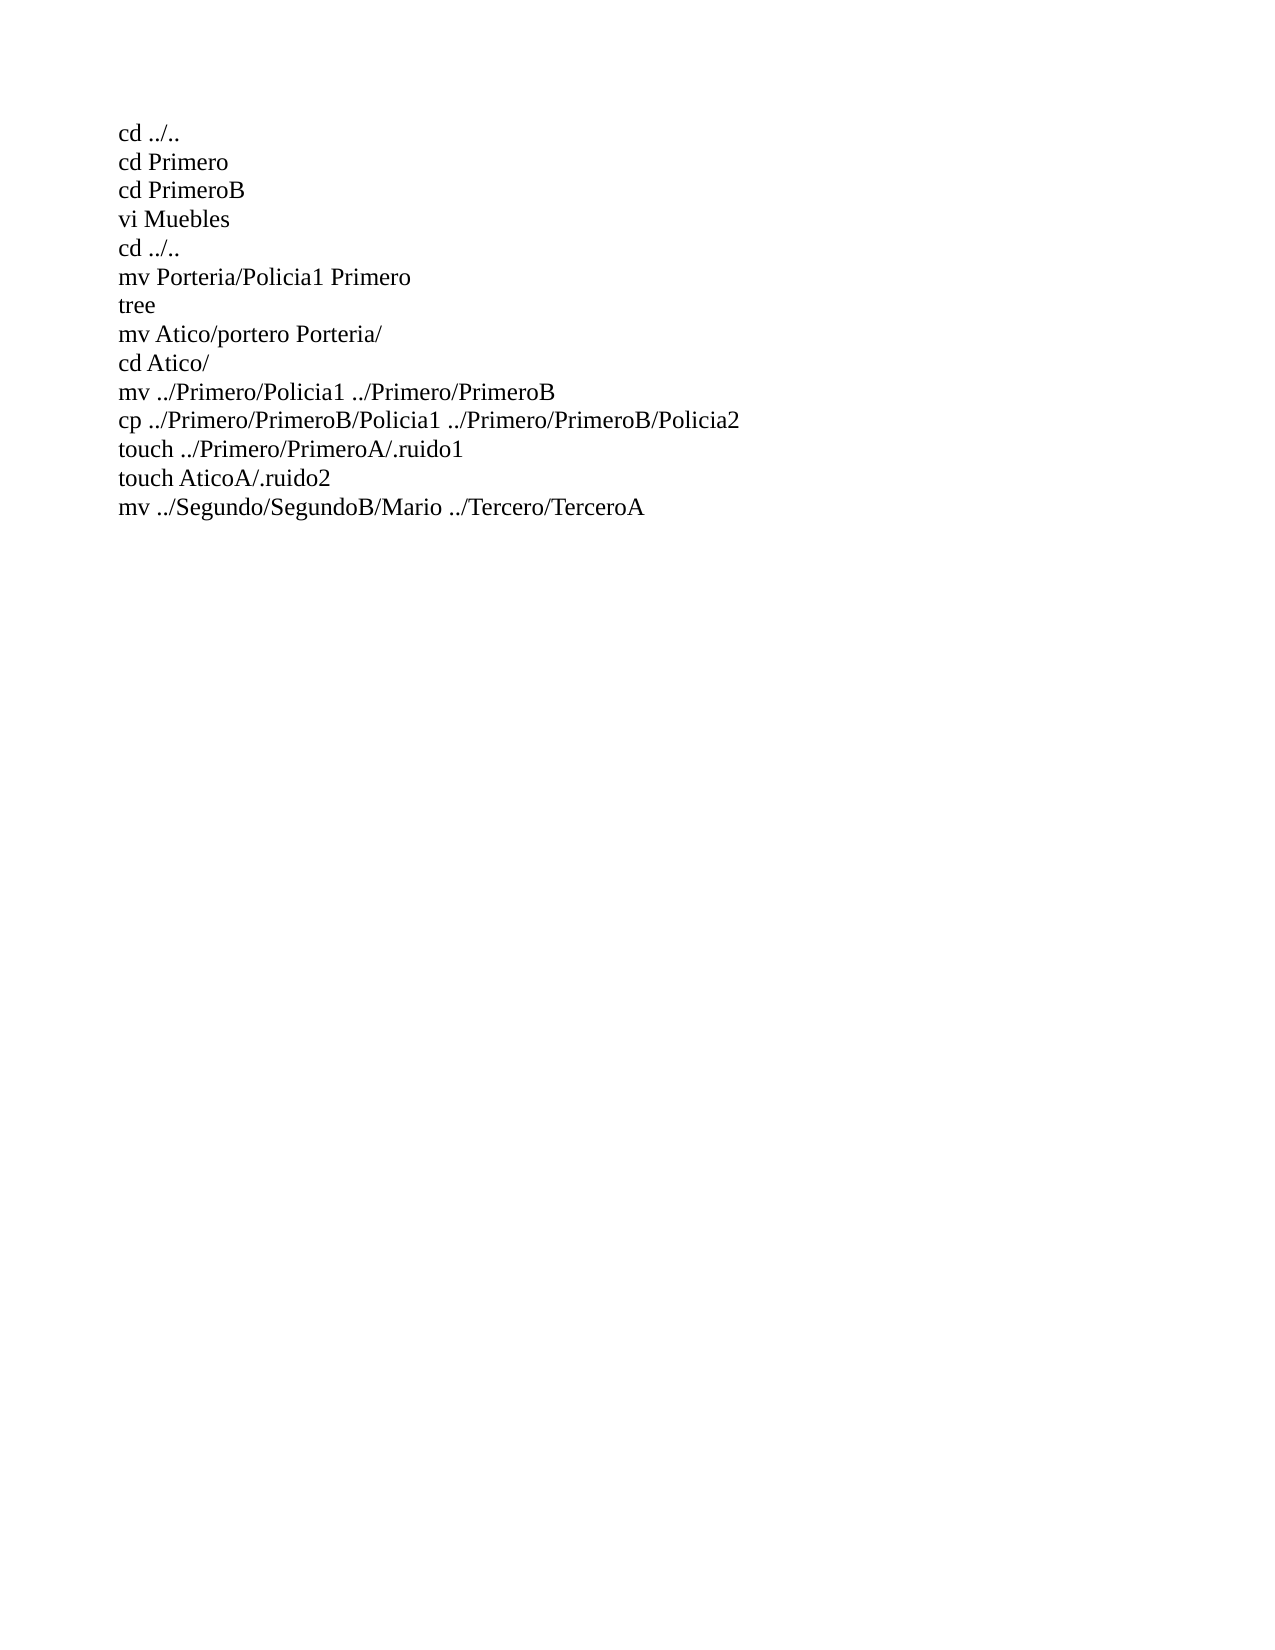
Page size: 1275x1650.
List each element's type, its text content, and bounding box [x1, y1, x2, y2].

text mv Porteria/Policia1 Primero [118, 262, 1157, 291]
text cd ../.. [118, 233, 1157, 262]
text mv Atico/portero Porteria/ [118, 319, 1157, 348]
text vi Muebles [118, 204, 1157, 233]
text mv ../Segundo/SegundoB/Mario ../Tercero/TerceroA [118, 492, 1157, 521]
text mv ../Primero/Policia1 ../Primero/PrimeroB [118, 377, 1157, 406]
text tree [118, 291, 1157, 319]
text touch AticoA/.ruido2 [118, 463, 1157, 492]
text cp ../Primero/PrimeroB/Policia1 ../Primero/PrimeroB/Policia2 [118, 406, 1157, 434]
text touch ../Primero/PrimeroA/.ruido1 [118, 434, 1157, 463]
text cd Atico/ [118, 348, 1157, 377]
text cd PrimeroB [118, 176, 1157, 204]
text cd Primero [118, 147, 1157, 176]
text cd ../.. [118, 118, 1157, 147]
